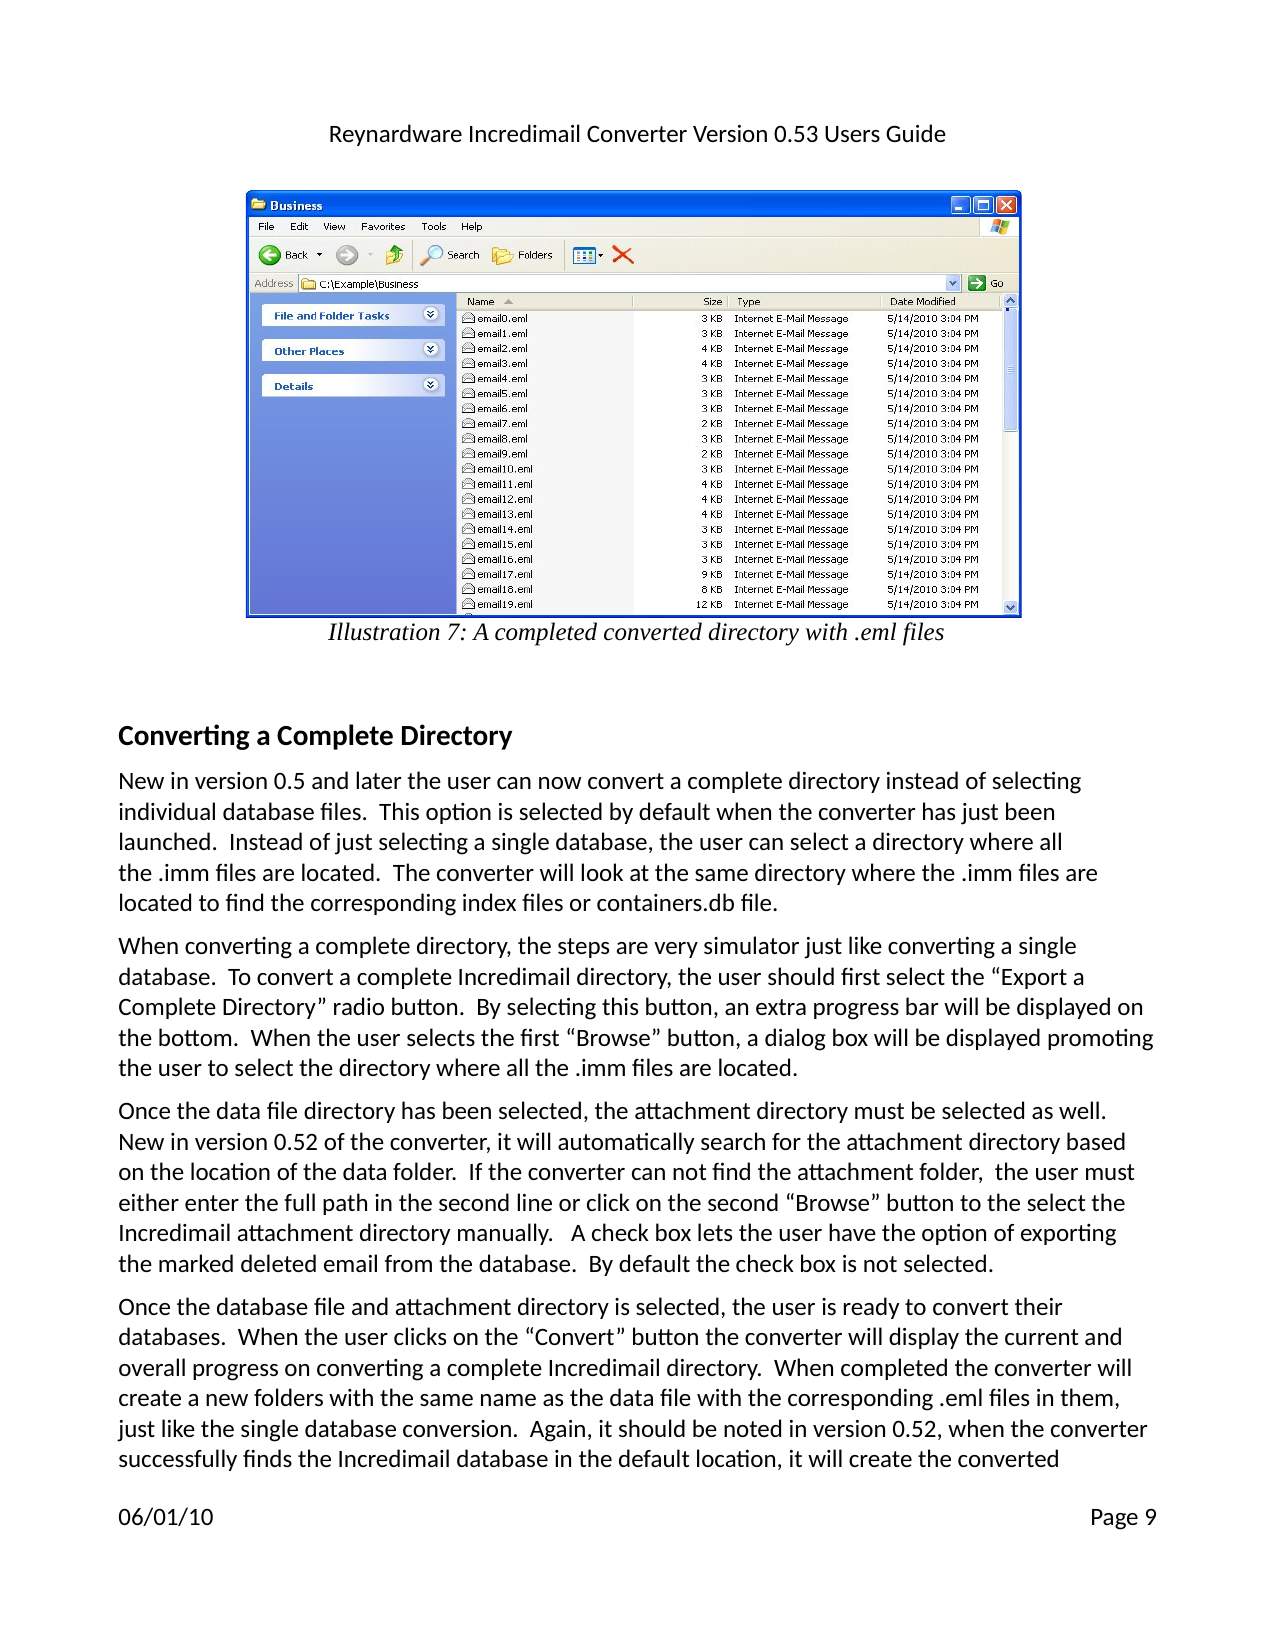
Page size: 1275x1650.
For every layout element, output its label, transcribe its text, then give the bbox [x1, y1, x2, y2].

text Once the data file directory has been selected, the attachment directory must be selected as well. New in version 0.52 of the converter, it will automatically search for the attachment directory based on the location of the data folder. If the converter can not find the attachment folder, the user must either enter the full path in the second line or click on the second “Browse” button to the select the Incredimail attachment directory manually. A check box lets the user have the option of exporting the marked deleted email from the database. By default the check box is not selected. [118, 1095, 1157, 1278]
picture [245, 190, 1022, 618]
text Illustration 7: A completed converted directory with .eml files [246, 191, 1029, 646]
text When converting a complete directory, the steps are very simulator just like converting a single database. To convert a complete Incredimail directory, the user should first select the “Export a Complete Directory” radio button. By selecting this button, an extra progress bar will be displayed on the bottom. When the user selects the first “Browse” button, a dialog box will be displayed promoting the user to select the directory where all the .imm files are located. [118, 930, 1157, 1083]
subtitle Converting a Complete Directory [118, 717, 1157, 753]
text Once the database file and attachment directory is selected, the user is ready to convert their databases. When the user clicks on the “Convert” button the converter will display the current and overall progress on converting a complete Incredimail directory. When completed the converter will create a new folders with the same name as the data file with the corresponding .eml files in them, just like the single database conversion. Again, it should be noted in version 0.52, when the converter successfully finds the Incredimail database in the default location, it will create the converted [118, 1291, 1157, 1474]
text New in version 0.5 and later the user can now convert a complete directory instead of selecting individual database files. This option is selected by default when the converter has just been launched. Instead of just selecting a single database, the user can select a directory where all the .imm files are located. The converter will look at the same directory where the .imm files are located to find the corresponding index files or containers.db file. [118, 765, 1157, 918]
